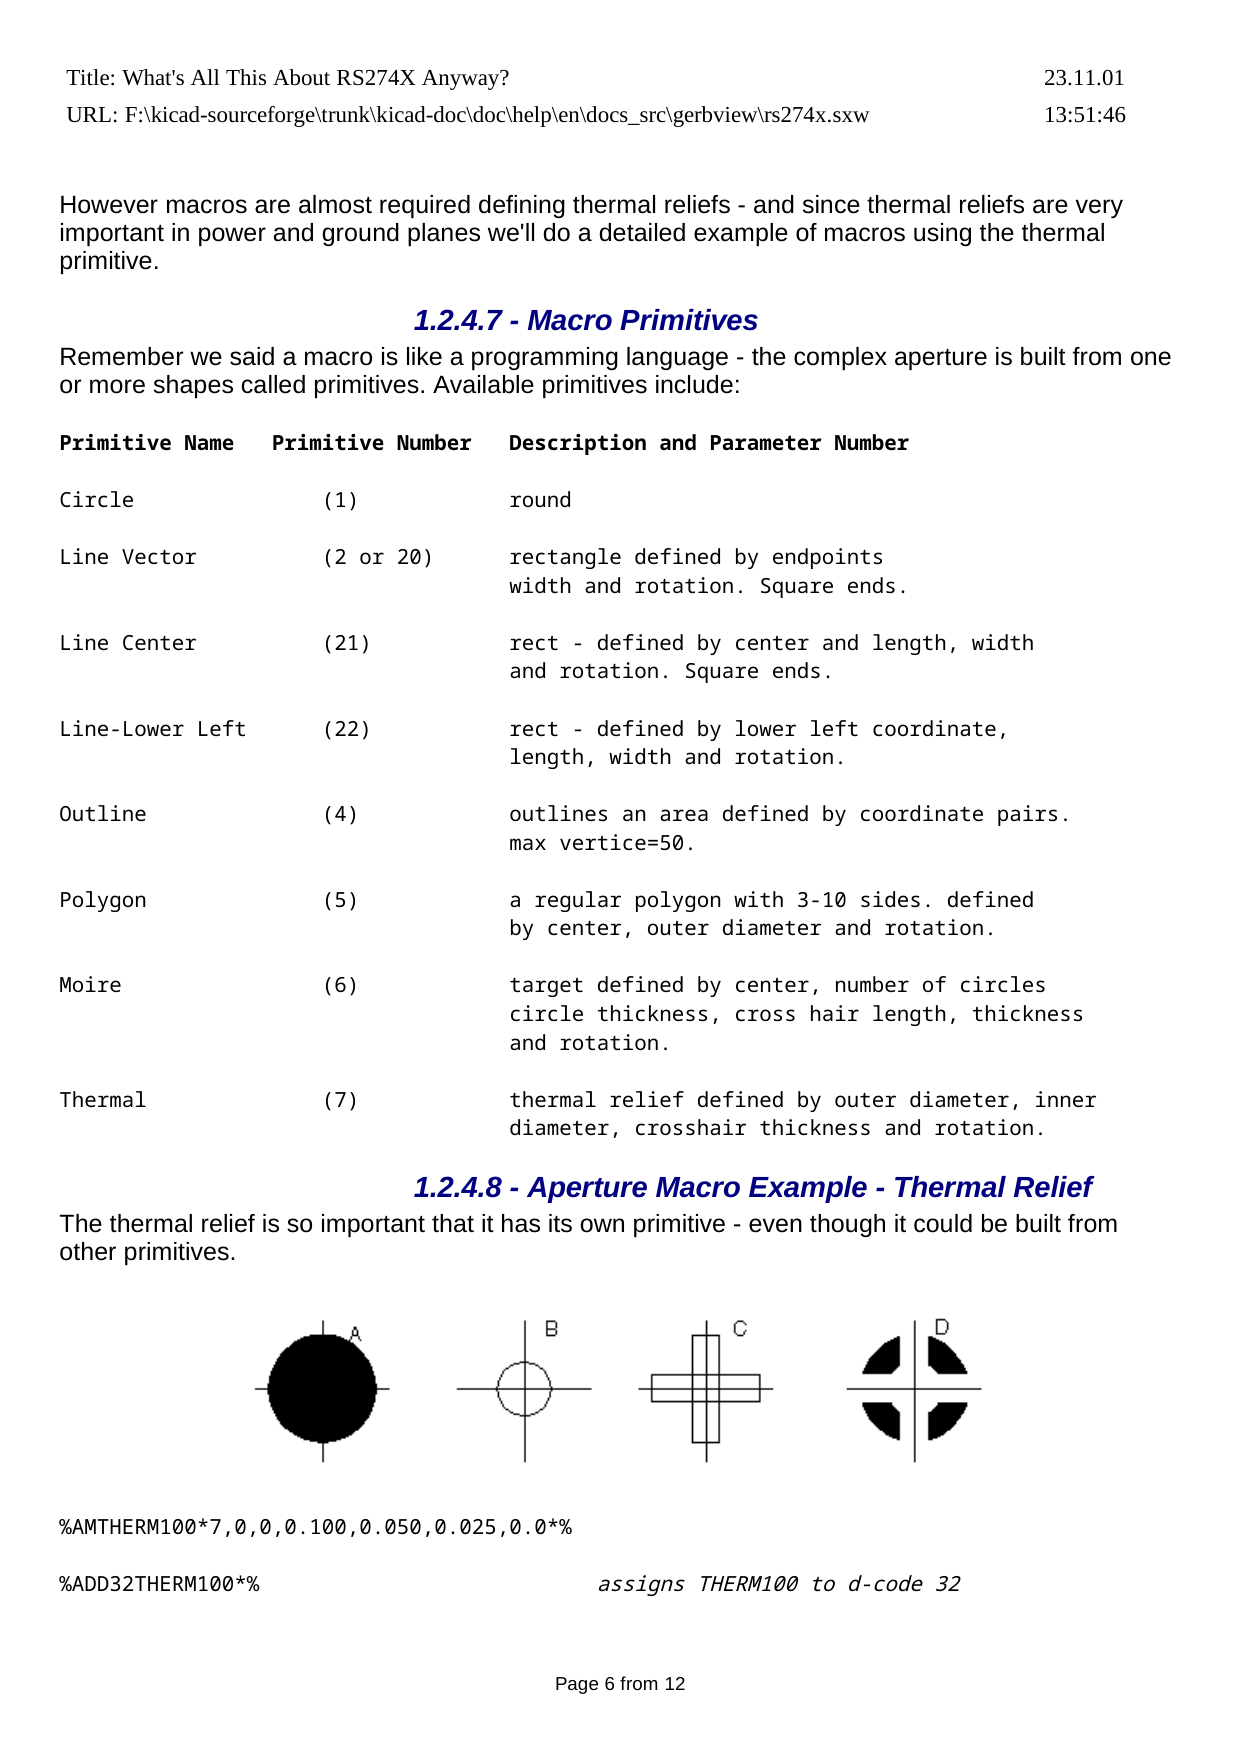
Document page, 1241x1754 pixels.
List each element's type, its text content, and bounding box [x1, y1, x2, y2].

text and rotation. Square ends. [59, 656, 1181, 685]
text Remember we said a macro is like a programming language - the complex aperture is built from one or more shapes called primitives. Available primitives include: [59, 342, 1181, 398]
text Line Vector (2 or 20) rectangle defined by endpoints [59, 542, 1181, 571]
text circle thickness, cross hair length, thickness [59, 999, 1181, 1027]
text %AMTHERM100*7,0,0,0.100,0.050,0.025,0.0*% [59, 1512, 1181, 1540]
text max vertice=50. [59, 828, 1181, 856]
text length, width and rotation. [59, 742, 1181, 771]
text Outline (4) outlines an area defined by coordinate pairs. [59, 799, 1181, 828]
text %ADD32THERM100*% assigns THERM100 to d-code 32 [59, 1569, 1181, 1597]
text diameter, crosshair thickness and rotation. [59, 1113, 1181, 1142]
text Primitive Name Primitive Number Description and Parameter Number [59, 428, 1181, 457]
text Circle (1) round [59, 485, 1181, 514]
text The thermal relief is so important that it has its own primitive - even though it could be built from other primitives. [59, 1209, 1181, 1266]
text Line Center (21) rect - defined by center and length, width [59, 628, 1181, 656]
subtitle Macro Primitives [413, 304, 1181, 337]
text Thermal (7) thermal relief defined by outer diameter, inner [59, 1084, 1181, 1113]
picture [238, 1295, 1002, 1483]
text Line-Lower Left (22) rect - defined by lower left coordinate, [59, 713, 1181, 742]
subtitle Aperture Macro Example - Thermal Relief [413, 1171, 1181, 1203]
text and rotation. [59, 1027, 1181, 1056]
text by center, outer diameter and rotation. [59, 913, 1181, 942]
text width and rotation. Square ends. [59, 571, 1181, 599]
text Polygon (5) a regular polygon with 3-10 sides. defined [59, 885, 1181, 913]
text Moire (6) target defined by center, number of circles [59, 970, 1181, 999]
text However macros are almost required defining thermal reliefs - and since thermal reliefs are very important in power and ground planes we'll do a detailed example of macros using the thermal primitive. [59, 191, 1181, 274]
